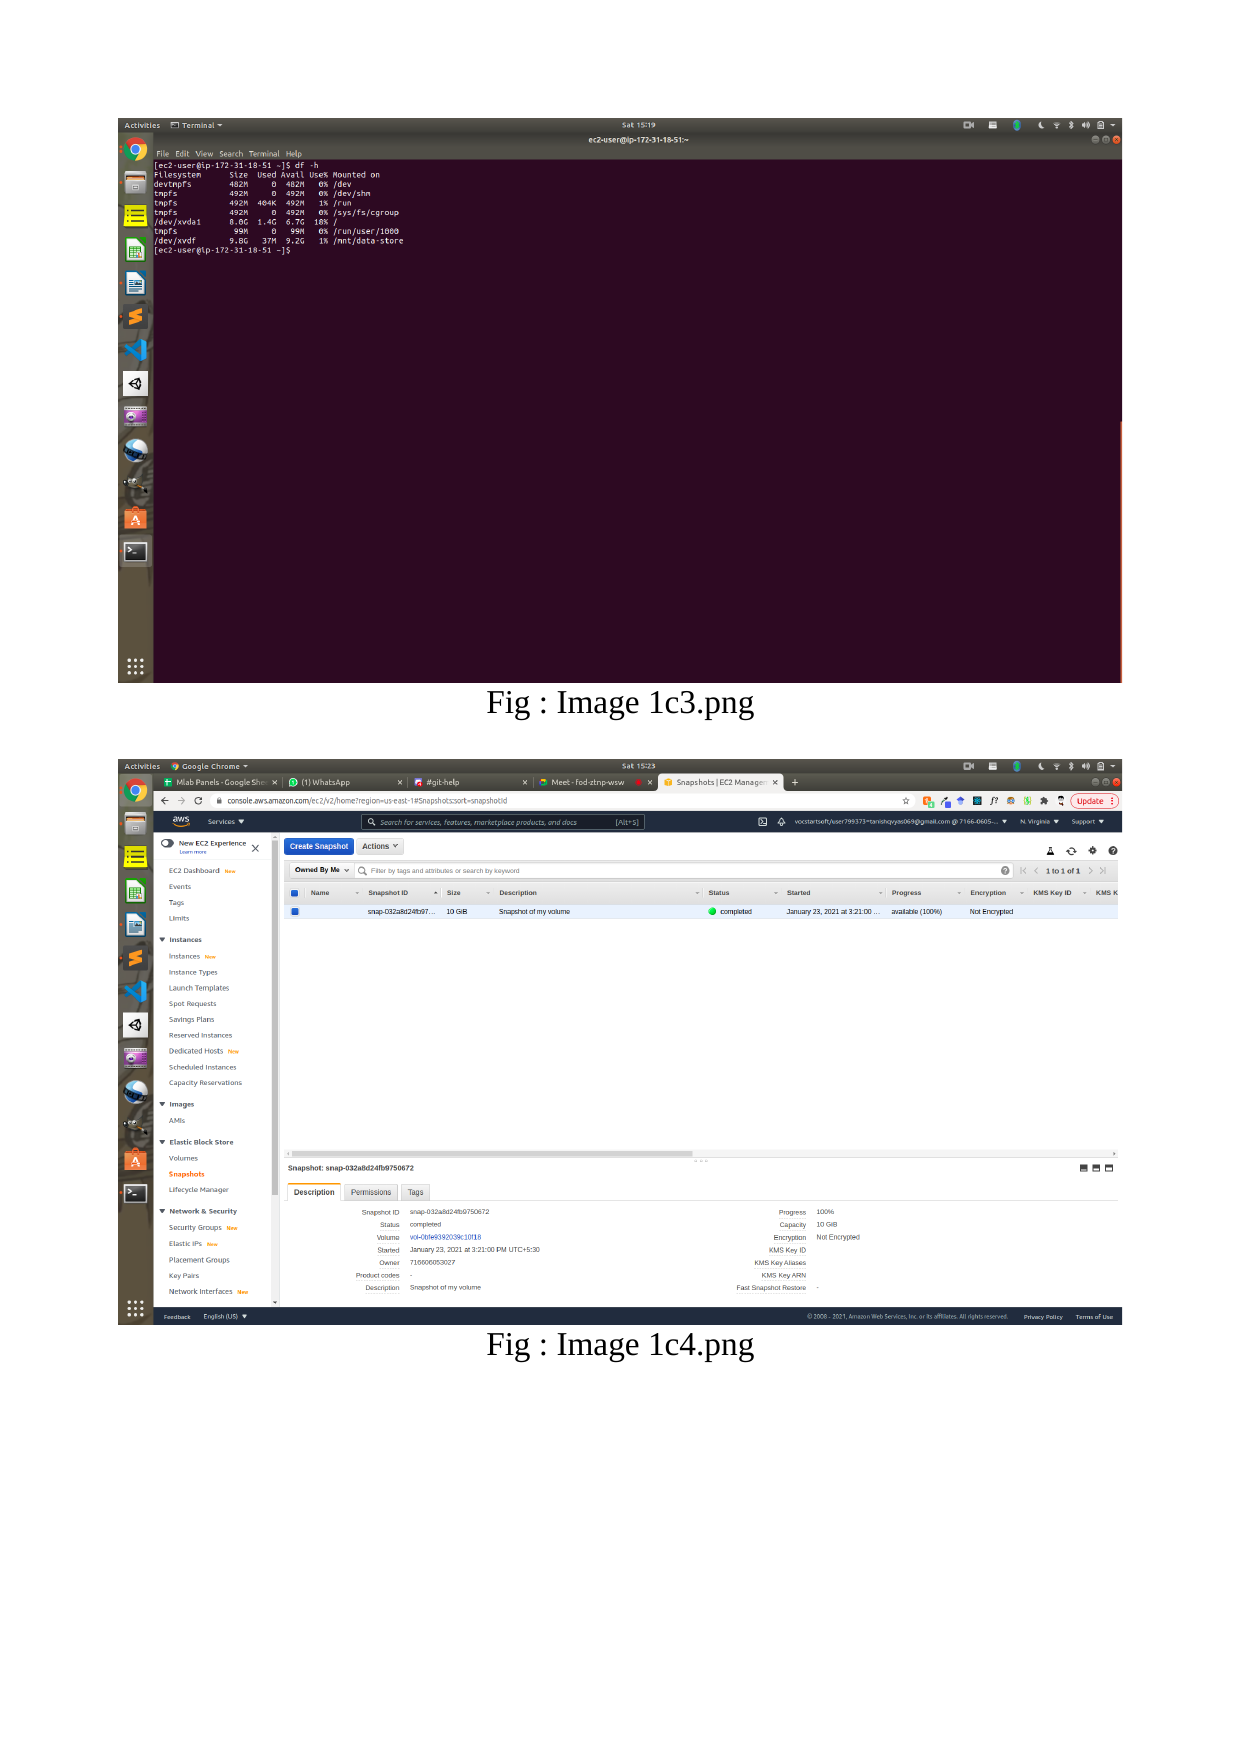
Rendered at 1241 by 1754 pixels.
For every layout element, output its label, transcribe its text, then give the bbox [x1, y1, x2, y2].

picture [118, 759, 1123, 1325]
text Fig : Image 1c4.png [118, 1325, 1122, 1362]
picture [118, 118, 1123, 683]
text Fig : Image 1c3.png [118, 683, 1122, 721]
